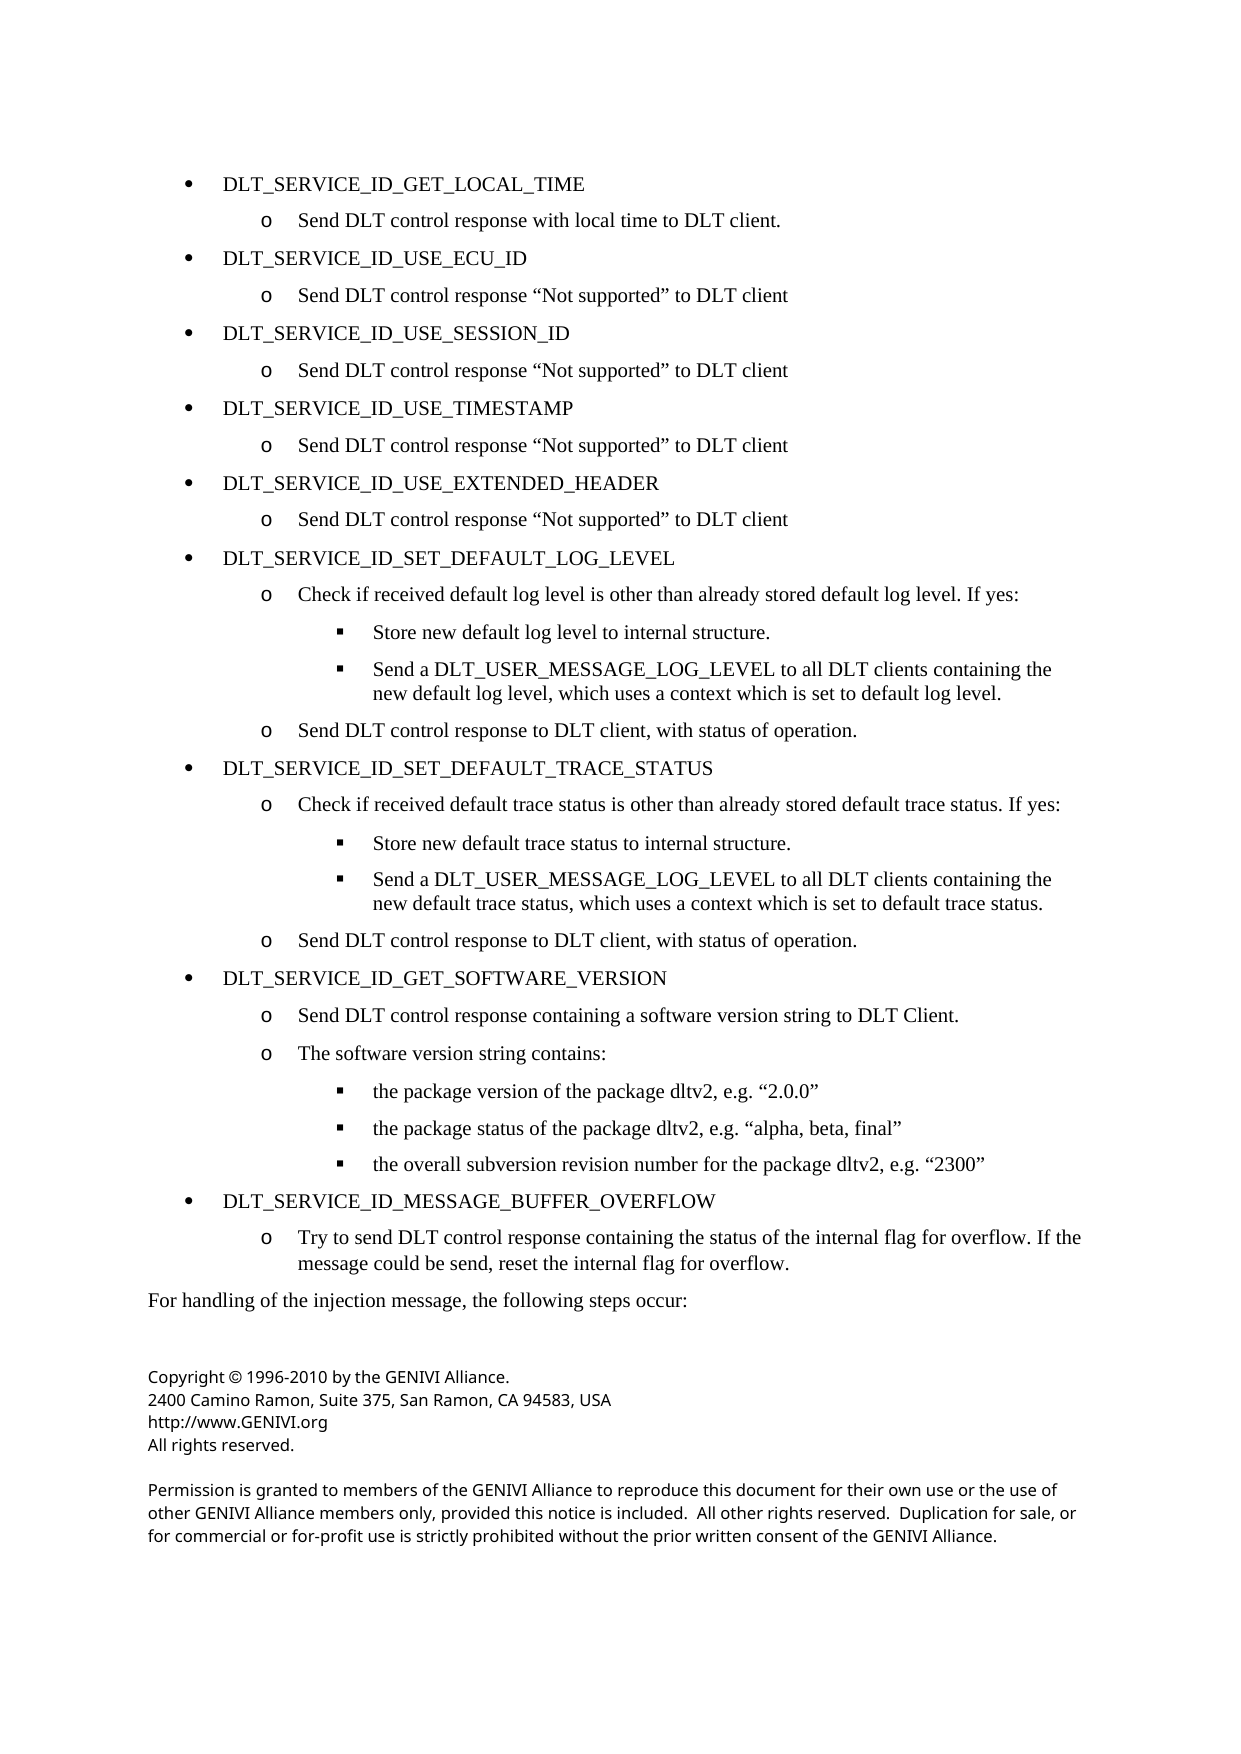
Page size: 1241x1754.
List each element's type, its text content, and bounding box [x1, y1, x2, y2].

list Send DLT control response “Not supported” to DLT client [260, 283, 1090, 309]
list Send DLT control response containing a software version string to DLT Client. [260, 1002, 1090, 1028]
list DLT_SERVICE_ID_GET_LOCAL_TIME [185, 172, 1090, 196]
list The software version string contains: [260, 1041, 1090, 1066]
list DLT_SERVICE_ID_SET_DEFAULT_LOG_LEVEL [185, 546, 1090, 569]
text For handling of the injection message, the following steps occur: [148, 1287, 1090, 1312]
list DLT_SERVICE_ID_USE_EXTENDED_HEADER [185, 471, 1090, 495]
list Try to send DLT control response containing the status of the internal flag for overflow. If the message could be send, reset the internal flag for overflow. [260, 1225, 1090, 1275]
list the package version of the package dltv2, e.g. “2.0.0” [335, 1079, 1090, 1103]
list Send a DLT_USER_MESSAGE_LOG_LEVEL to all DLT clients containing the new default trace status, which uses a context which is set to default trace status. [335, 867, 1090, 915]
list the package status of the package dltv2, e.g. “alpha, beta, final” [335, 1116, 1090, 1139]
list Check if received default log level is other than already stored default log level. If yes: [260, 582, 1090, 608]
list Send DLT control response to DLT client, with status of operation. [260, 717, 1090, 743]
list Send DLT control response “Not supported” to DLT client [260, 358, 1090, 383]
list Send a DLT_USER_MESSAGE_LOG_LEVEL to all DLT clients containing the new default log level, which uses a context which is set to default log level. [335, 657, 1090, 705]
list Store new default log level to internal structure. [335, 620, 1090, 644]
list Check if received default trace status is other than already stored default trace status. If yes: [260, 792, 1090, 818]
list Send DLT control response with local time to DLT client. [260, 208, 1090, 234]
list Send DLT control response “Not supported” to DLT client [260, 432, 1090, 458]
list DLT_SERVICE_ID_USE_SESSION_ID [185, 321, 1090, 345]
list Store new default trace status to internal structure. [335, 831, 1090, 854]
list Send DLT control response “Not supported” to DLT client [260, 507, 1090, 533]
list DLT_SERVICE_ID_GET_SOFTWARE_VERSION [185, 966, 1090, 990]
list DLT_SERVICE_ID_USE_ECU_ID [185, 246, 1090, 270]
list DLT_SERVICE_ID_MESSAGE_BUFFER_OVERFLOW [185, 1189, 1090, 1213]
list DLT_SERVICE_ID_SET_DEFAULT_TRACE_STATUS [185, 756, 1090, 780]
list Send DLT control response to DLT client, with status of operation. [260, 928, 1090, 953]
list the overall subversion revision number for the package dltv2, e.g. “2300” [335, 1152, 1090, 1176]
list DLT_SERVICE_ID_USE_TIMESTAMP [185, 396, 1090, 420]
